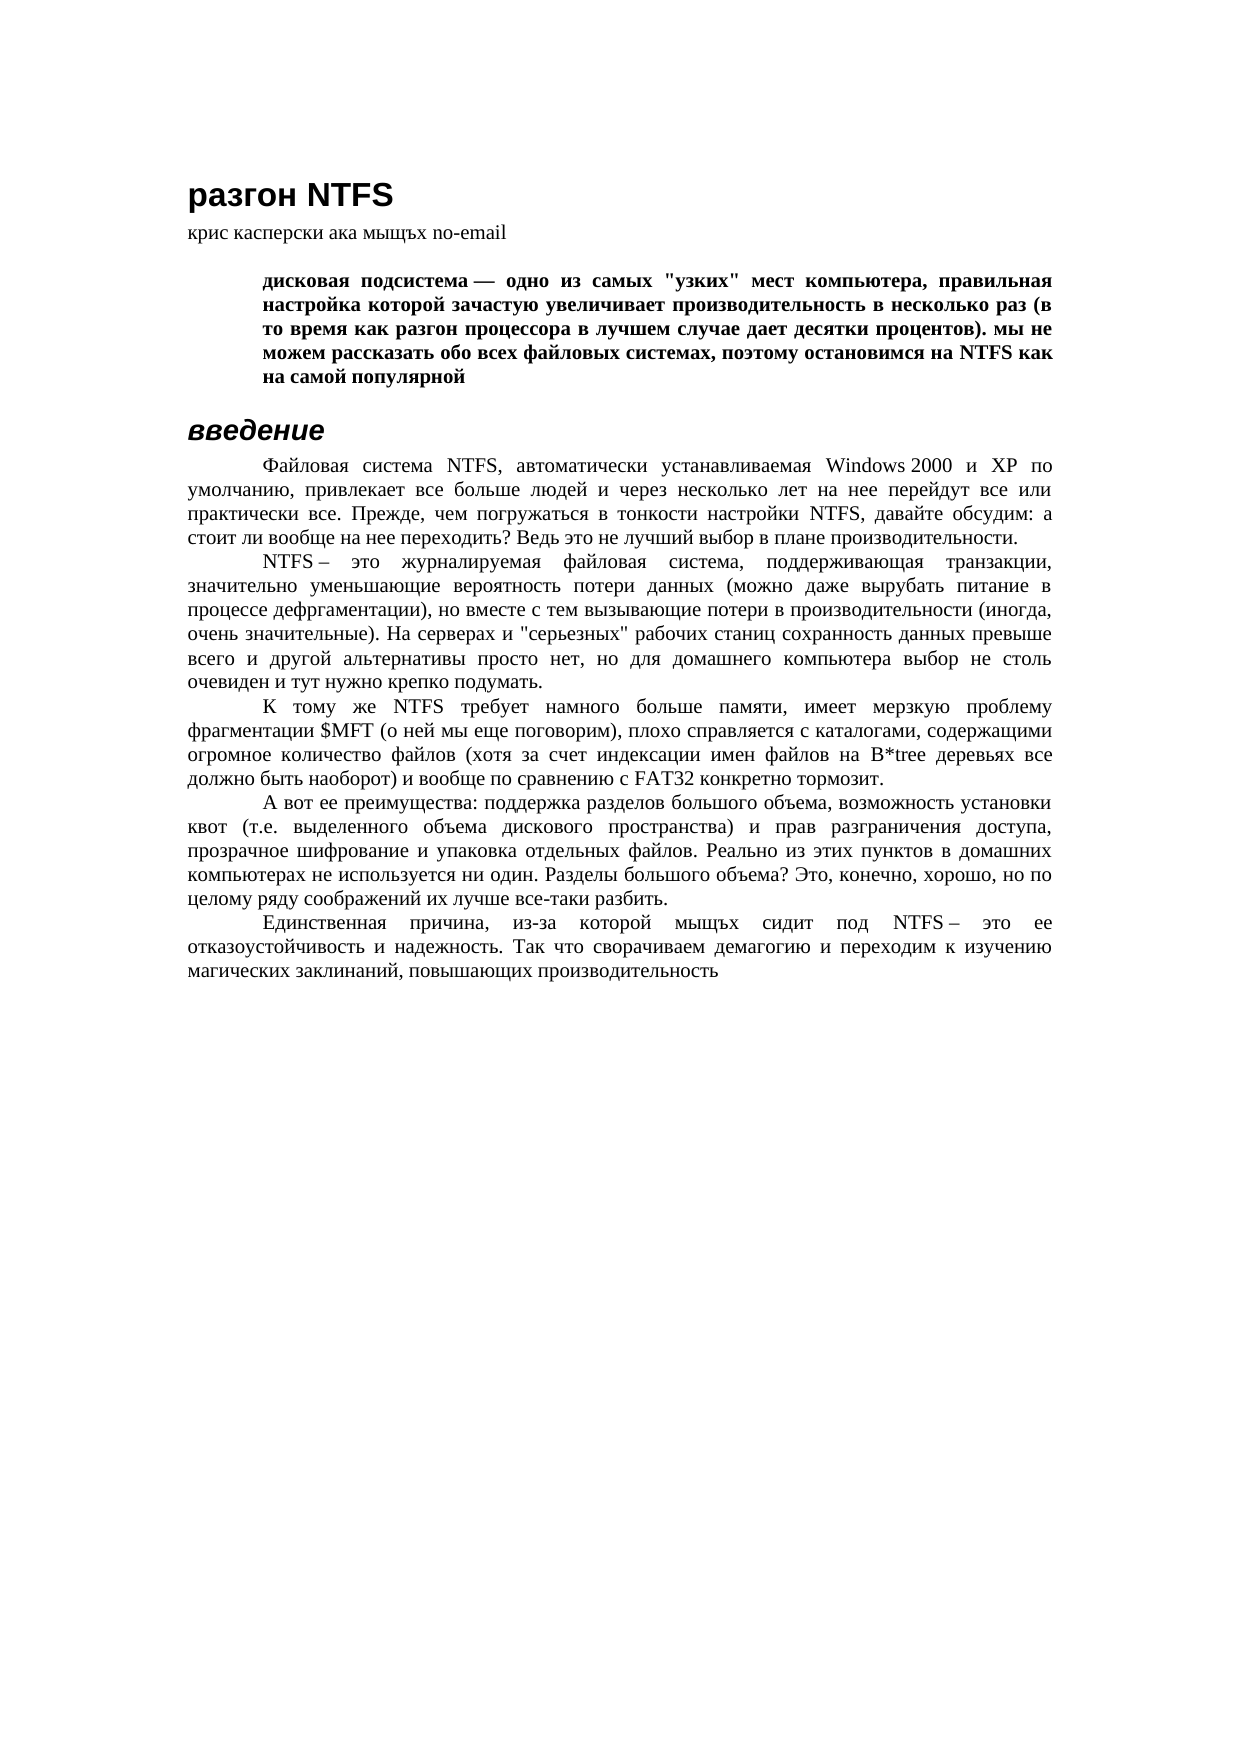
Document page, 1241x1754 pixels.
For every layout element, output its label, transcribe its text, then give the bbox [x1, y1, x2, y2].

subtitle введение [187, 413, 1053, 447]
text NTFS – это журналируемая файловая система, поддерживающая транзакции, значительно уменьшающие вероятность потери данных (можно даже вырубать питание в процессе дефргаментации), но вместе с тем вызывающие потери в производительности (иногда, очень значительные). На серверах и "серьезных" рабочих станиц сохранность данных превыше всего и другой альтернативы просто нет, но для домашнего компьютера выбор не столь очевиден и тут нужно крепко подумать. [187, 549, 1053, 693]
text Файловая система NTFS, автоматически устанавливаемая Windows 2000 и XP по умолчанию, привлекает все больше людей и через несколько лет на нее перейдут все или практически все. Прежде, чем погружаться в тонкости настройки NTFS, давайте обсудим: а стоит ли вообще на нее переходить? Ведь это не лучший выбор в плане производительности. [187, 453, 1053, 549]
text Единственная причина, из-за которой мыщъх сидит под NTFS – это ее отказоустойчивость и надежность. Так что сворачиваем демагогию и переходим к изучению магических заклинаний, повышающих производительность [187, 910, 1053, 982]
subtitle разгон NTFS [187, 175, 1053, 213]
text А вот ее преимущества: поддержка разделов большого объема, возможность установки квот (т.е. выделенного объема дискового пространства) и прав разграничения доступа, прозрачное шифрование и упаковка отдельных файлов. Реально из этих пунктов в домашних компьютерах не используется ни один. Разделы большого объема? Это, конечно, хорошо, но по целому ряду соображений их лучше все-таки разбить. [187, 790, 1053, 910]
text крис касперски ака мыщъх no-email [187, 220, 1053, 244]
text К тому же NTFS требует намного больше памяти, имеет мерзкую проблему фрагментации $MFT (о ней мы еще поговорим), плохо справляется с каталогами, содержащими огромное количество файлов (хотя за счет индексации имен файлов на B*tree деревьях все должно быть наоборот) и вообще по сравнению с FAT32 конкретно тормозит. [187, 693, 1053, 790]
text дисковая подсистема — одно из самых "узких" мест компьютера, правильная настройка которой зачастую увеличивает производительность в несколько раз (в то время как разгон процессора в лучшем случае дает десятки процентов). мы не можем рассказать обо всех файловых системах, поэтому остановимся на NTFS как на самой популярной [262, 268, 1053, 388]
